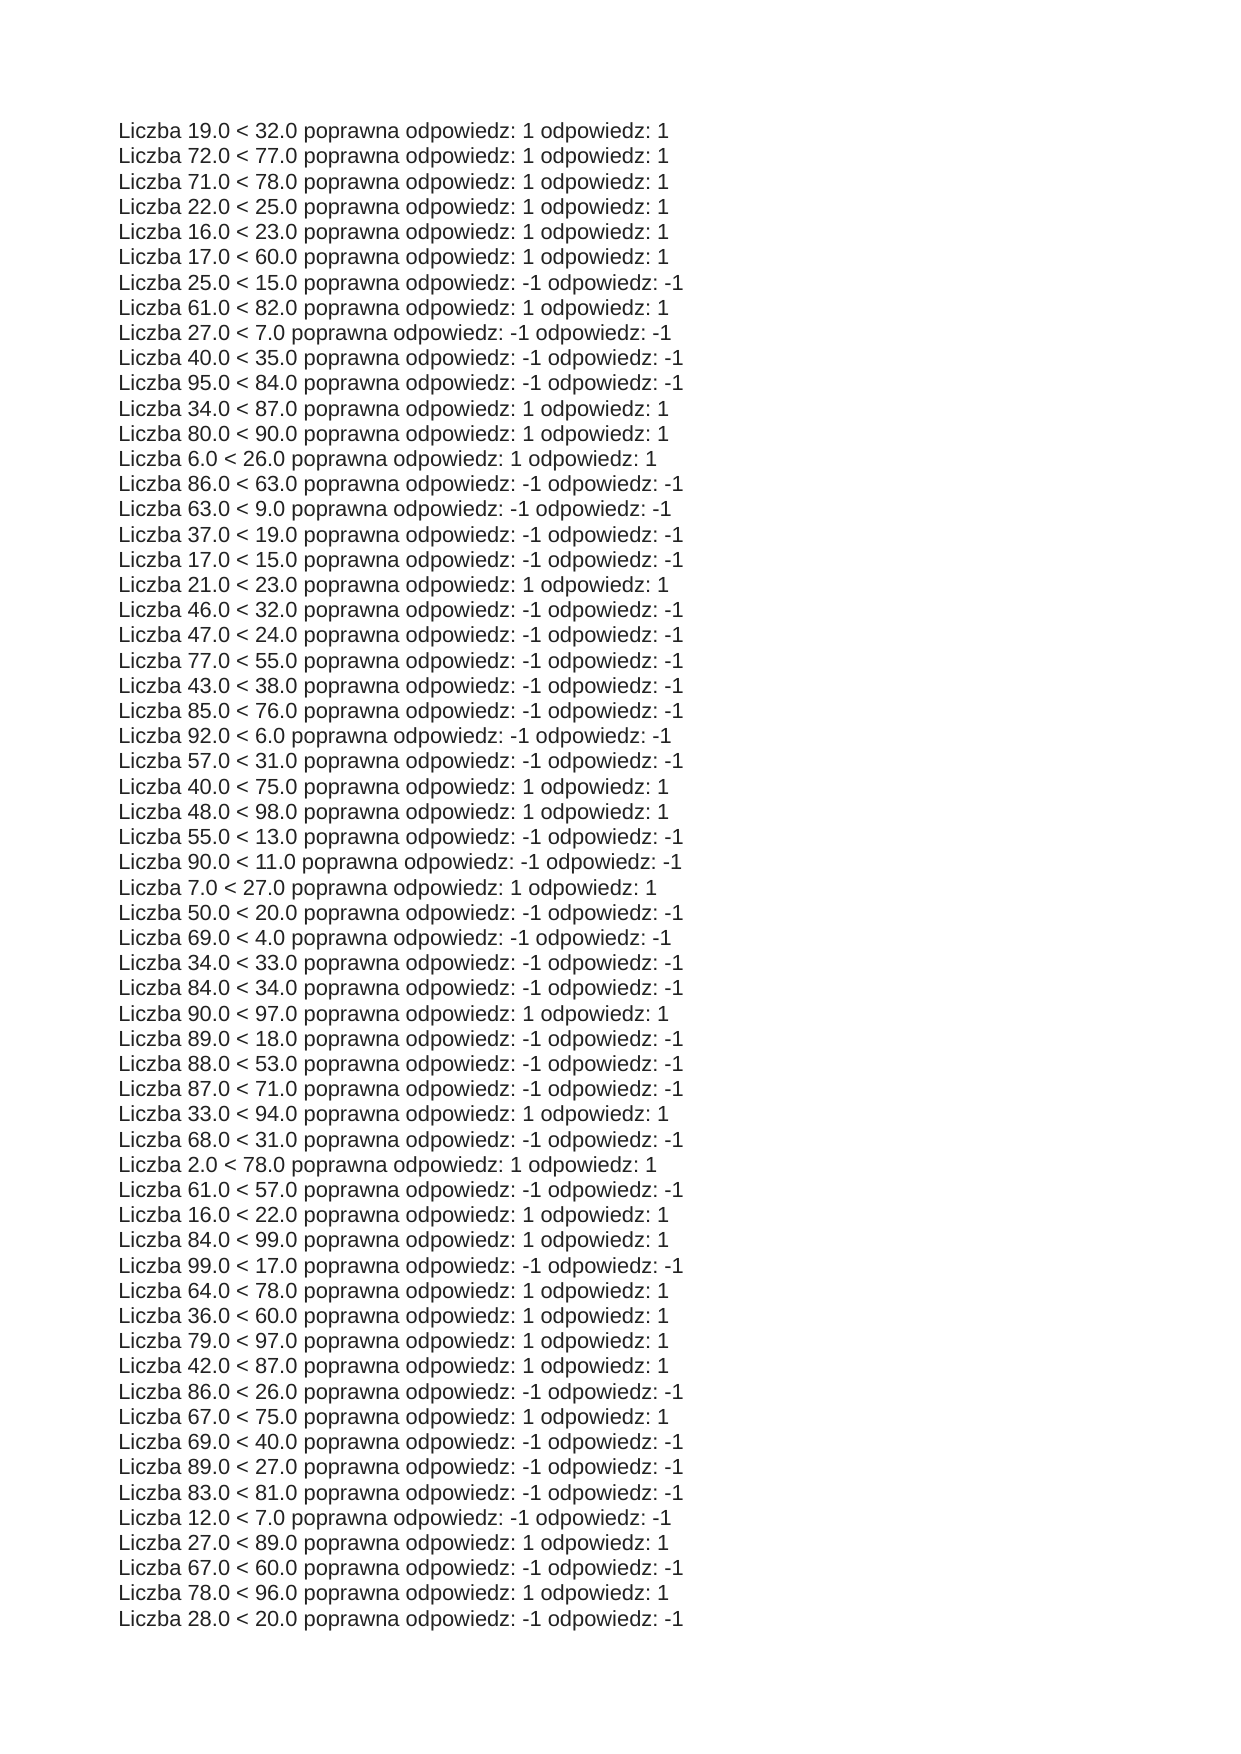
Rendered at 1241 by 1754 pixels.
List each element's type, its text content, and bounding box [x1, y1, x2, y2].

text Liczba 12.0 < 7.0 poprawna odpowiedz: -1 odpowiedz: -1 [118, 1504, 1122, 1530]
text Liczba 64.0 < 78.0 poprawna odpowiedz: 1 odpowiedz: 1 [118, 1278, 1122, 1303]
text Liczba 84.0 < 99.0 poprawna odpowiedz: 1 odpowiedz: 1 [118, 1227, 1122, 1252]
text Liczba 95.0 < 84.0 poprawna odpowiedz: -1 odpowiedz: -1 [118, 370, 1122, 395]
text Liczba 99.0 < 17.0 poprawna odpowiedz: -1 odpowiedz: -1 [118, 1252, 1122, 1278]
text Liczba 40.0 < 75.0 poprawna odpowiedz: 1 odpowiedz: 1 [118, 773, 1122, 799]
text Liczba 61.0 < 57.0 poprawna odpowiedz: -1 odpowiedz: -1 [118, 1177, 1122, 1202]
text Liczba 19.0 < 32.0 poprawna odpowiedz: 1 odpowiedz: 1 [118, 118, 1122, 143]
text Liczba 37.0 < 19.0 poprawna odpowiedz: -1 odpowiedz: -1 [118, 521, 1122, 547]
text Liczba 34.0 < 33.0 poprawna odpowiedz: -1 odpowiedz: -1 [118, 950, 1122, 975]
text Liczba 77.0 < 55.0 poprawna odpowiedz: -1 odpowiedz: -1 [118, 647, 1122, 673]
text Liczba 28.0 < 20.0 poprawna odpowiedz: -1 odpowiedz: -1 [118, 1605, 1122, 1631]
text Liczba 16.0 < 22.0 poprawna odpowiedz: 1 odpowiedz: 1 [118, 1202, 1122, 1227]
text Liczba 25.0 < 15.0 poprawna odpowiedz: -1 odpowiedz: -1 [118, 269, 1122, 294]
text Liczba 72.0 < 77.0 poprawna odpowiedz: 1 odpowiedz: 1 [118, 143, 1122, 168]
text Liczba 61.0 < 82.0 poprawna odpowiedz: 1 odpowiedz: 1 [118, 294, 1122, 320]
text Liczba 36.0 < 60.0 poprawna odpowiedz: 1 odpowiedz: 1 [118, 1303, 1122, 1328]
text Liczba 27.0 < 7.0 poprawna odpowiedz: -1 odpowiedz: -1 [118, 320, 1122, 345]
text Liczba 48.0 < 98.0 poprawna odpowiedz: 1 odpowiedz: 1 [118, 799, 1122, 824]
text Liczba 89.0 < 18.0 poprawna odpowiedz: -1 odpowiedz: -1 [118, 1026, 1122, 1051]
text Liczba 42.0 < 87.0 poprawna odpowiedz: 1 odpowiedz: 1 [118, 1353, 1122, 1378]
text Liczba 79.0 < 97.0 poprawna odpowiedz: 1 odpowiedz: 1 [118, 1328, 1122, 1353]
text Liczba 57.0 < 31.0 poprawna odpowiedz: -1 odpowiedz: -1 [118, 748, 1122, 773]
text Liczba 67.0 < 75.0 poprawna odpowiedz: 1 odpowiedz: 1 [118, 1404, 1122, 1429]
text Liczba 86.0 < 26.0 poprawna odpowiedz: -1 odpowiedz: -1 [118, 1378, 1122, 1404]
text Liczba 2.0 < 78.0 poprawna odpowiedz: 1 odpowiedz: 1 [118, 1152, 1122, 1177]
text Liczba 50.0 < 20.0 poprawna odpowiedz: -1 odpowiedz: -1 [118, 899, 1122, 925]
text Liczba 86.0 < 63.0 poprawna odpowiedz: -1 odpowiedz: -1 [118, 471, 1122, 496]
text Liczba 90.0 < 97.0 poprawna odpowiedz: 1 odpowiedz: 1 [118, 1000, 1122, 1026]
text Liczba 33.0 < 94.0 poprawna odpowiedz: 1 odpowiedz: 1 [118, 1101, 1122, 1126]
text Liczba 71.0 < 78.0 poprawna odpowiedz: 1 odpowiedz: 1 [118, 168, 1122, 194]
text Liczba 88.0 < 53.0 poprawna odpowiedz: -1 odpowiedz: -1 [118, 1051, 1122, 1076]
text Liczba 68.0 < 31.0 poprawna odpowiedz: -1 odpowiedz: -1 [118, 1126, 1122, 1152]
text Liczba 87.0 < 71.0 poprawna odpowiedz: -1 odpowiedz: -1 [118, 1076, 1122, 1101]
text Liczba 7.0 < 27.0 poprawna odpowiedz: 1 odpowiedz: 1 [118, 874, 1122, 899]
text Liczba 92.0 < 6.0 poprawna odpowiedz: -1 odpowiedz: -1 [118, 723, 1122, 748]
text Liczba 22.0 < 25.0 poprawna odpowiedz: 1 odpowiedz: 1 [118, 194, 1122, 219]
text Liczba 80.0 < 90.0 poprawna odpowiedz: 1 odpowiedz: 1 [118, 421, 1122, 446]
text Liczba 67.0 < 60.0 poprawna odpowiedz: -1 odpowiedz: -1 [118, 1555, 1122, 1580]
text Liczba 85.0 < 76.0 poprawna odpowiedz: -1 odpowiedz: -1 [118, 698, 1122, 723]
text Liczba 17.0 < 60.0 poprawna odpowiedz: 1 odpowiedz: 1 [118, 244, 1122, 269]
text Liczba 46.0 < 32.0 poprawna odpowiedz: -1 odpowiedz: -1 [118, 597, 1122, 622]
text Liczba 89.0 < 27.0 poprawna odpowiedz: -1 odpowiedz: -1 [118, 1454, 1122, 1479]
text Liczba 16.0 < 23.0 poprawna odpowiedz: 1 odpowiedz: 1 [118, 219, 1122, 244]
text Liczba 84.0 < 34.0 poprawna odpowiedz: -1 odpowiedz: -1 [118, 975, 1122, 1000]
text Liczba 17.0 < 15.0 poprawna odpowiedz: -1 odpowiedz: -1 [118, 547, 1122, 572]
text Liczba 47.0 < 24.0 poprawna odpowiedz: -1 odpowiedz: -1 [118, 622, 1122, 647]
text Liczba 34.0 < 87.0 poprawna odpowiedz: 1 odpowiedz: 1 [118, 395, 1122, 421]
text Liczba 83.0 < 81.0 poprawna odpowiedz: -1 odpowiedz: -1 [118, 1479, 1122, 1504]
text Liczba 27.0 < 89.0 poprawna odpowiedz: 1 odpowiedz: 1 [118, 1530, 1122, 1555]
text Liczba 55.0 < 13.0 poprawna odpowiedz: -1 odpowiedz: -1 [118, 824, 1122, 849]
text Liczba 6.0 < 26.0 poprawna odpowiedz: 1 odpowiedz: 1 [118, 446, 1122, 471]
text Liczba 21.0 < 23.0 poprawna odpowiedz: 1 odpowiedz: 1 [118, 572, 1122, 597]
text Liczba 69.0 < 4.0 poprawna odpowiedz: -1 odpowiedz: -1 [118, 925, 1122, 950]
text Liczba 40.0 < 35.0 poprawna odpowiedz: -1 odpowiedz: -1 [118, 345, 1122, 370]
text Liczba 78.0 < 96.0 poprawna odpowiedz: 1 odpowiedz: 1 [118, 1580, 1122, 1605]
text Liczba 43.0 < 38.0 poprawna odpowiedz: -1 odpowiedz: -1 [118, 673, 1122, 698]
text Liczba 90.0 < 11.0 poprawna odpowiedz: -1 odpowiedz: -1 [118, 849, 1122, 874]
text Liczba 63.0 < 9.0 poprawna odpowiedz: -1 odpowiedz: -1 [118, 496, 1122, 521]
text Liczba 69.0 < 40.0 poprawna odpowiedz: -1 odpowiedz: -1 [118, 1429, 1122, 1454]
